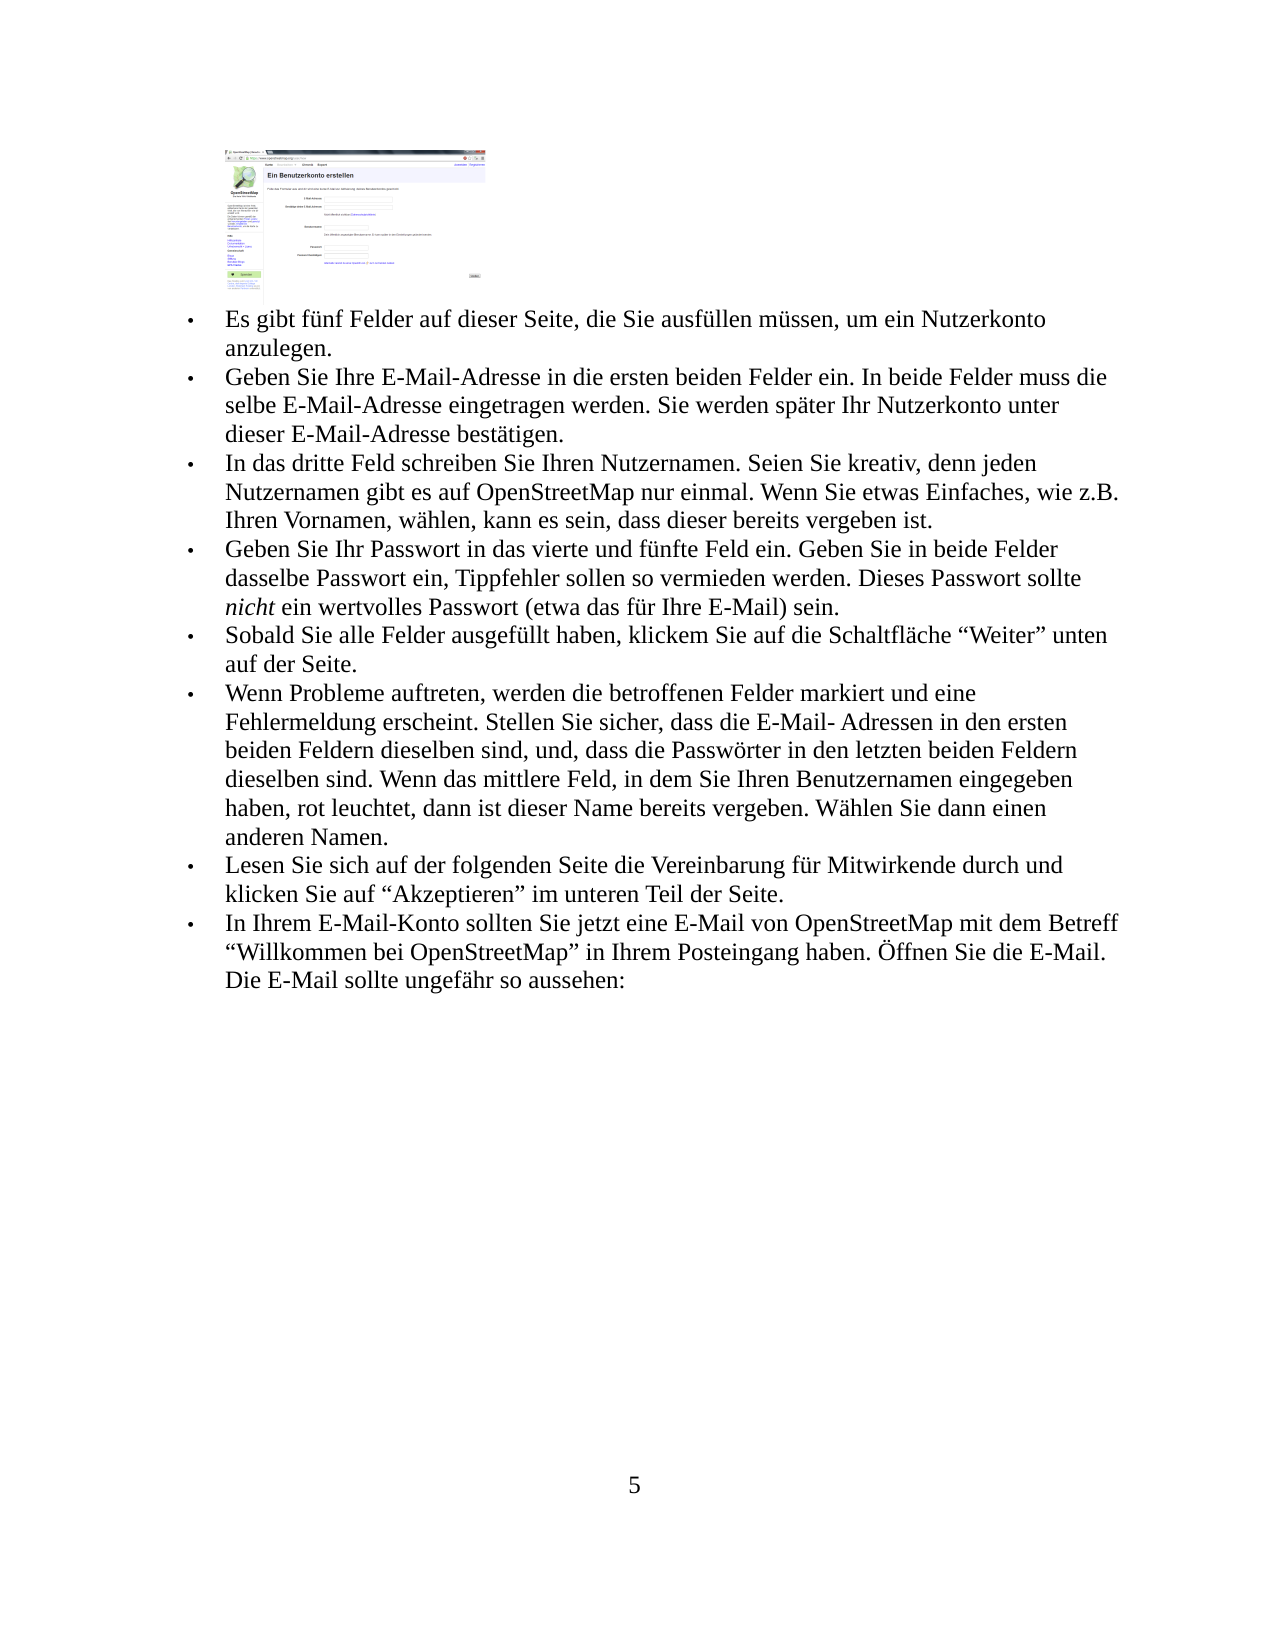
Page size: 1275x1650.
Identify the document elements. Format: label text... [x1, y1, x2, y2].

list In Ihrem E-Mail-Konto sollten Sie jetzt eine E-Mail von OpenStreetMap mit dem Betreff “Willkommen bei OpenStreetMap” in Ihrem Posteingang haben. Öffnen Sie die E-Mail. Die E-Mail sollte ungefähr so aussehen: [187, 908, 1125, 994]
list Es gibt fünf Felder auf dieser Seite, die Sie ausfüllen müssen, um ein Nutzerkonto anzulegen. [187, 304, 1125, 362]
list In das dritte Feld schreiben Sie Ihren Nutzernamen. Seien Sie kreativ, denn jeden Nutzernamen gibt es auf OpenStreetMap nur einmal. Wenn Sie etwas Einfaches, wie z.B. Ihren Vornamen, wählen, kann es sein, dass dieser bereits vergeben ist. [187, 448, 1125, 534]
list Sobald Sie alle Felder ausgefüllt haben, klickem Sie auf die Schaltfläche “Weiter” unten auf der Seite. [187, 620, 1125, 678]
list Lesen Sie sich auf der folgenden Seite die Vereinbarung für Mitwirkende durch und klicken Sie auf “Akzeptieren” im unteren Teil der Seite. [187, 850, 1125, 908]
picture [225, 150, 486, 305]
list Geben Sie Ihre E-Mail-Adresse in die ersten beiden Felder ein. In beide Felder muss die selbe E-Mail-Adresse eingetragen werden. Sie werden später Ihr Nutzerkonto unter dieser E-Mail-Adresse bestätigen. [187, 362, 1125, 448]
list Geben Sie Ihr Passwort in das vierte und fünfte Feld ein. Geben Sie in beide Felder dasselbe Passwort ein, Tippfehler sollen so vermieden werden. Dieses Passwort sollte nicht ein wertvolles Passwort (etwa das für Ihre E-Mail) sein. [187, 534, 1125, 620]
list Wenn Probleme auftreten, werden die betroffenen Felder markiert und eine Fehlermeldung erscheint. Stellen Sie sicher, dass die E-Mail- Adressen in den ersten beiden Feldern dieselben sind, und, dass die Passwörter in den letzten beiden Feldern dieselben sind. Wenn das mittlere Feld, in dem Sie Ihren Benutzernamen eingegeben haben, rot leuchtet, dann ist dieser Name bereits vergeben. Wählen Sie dann einen anderen Namen. [187, 678, 1125, 850]
